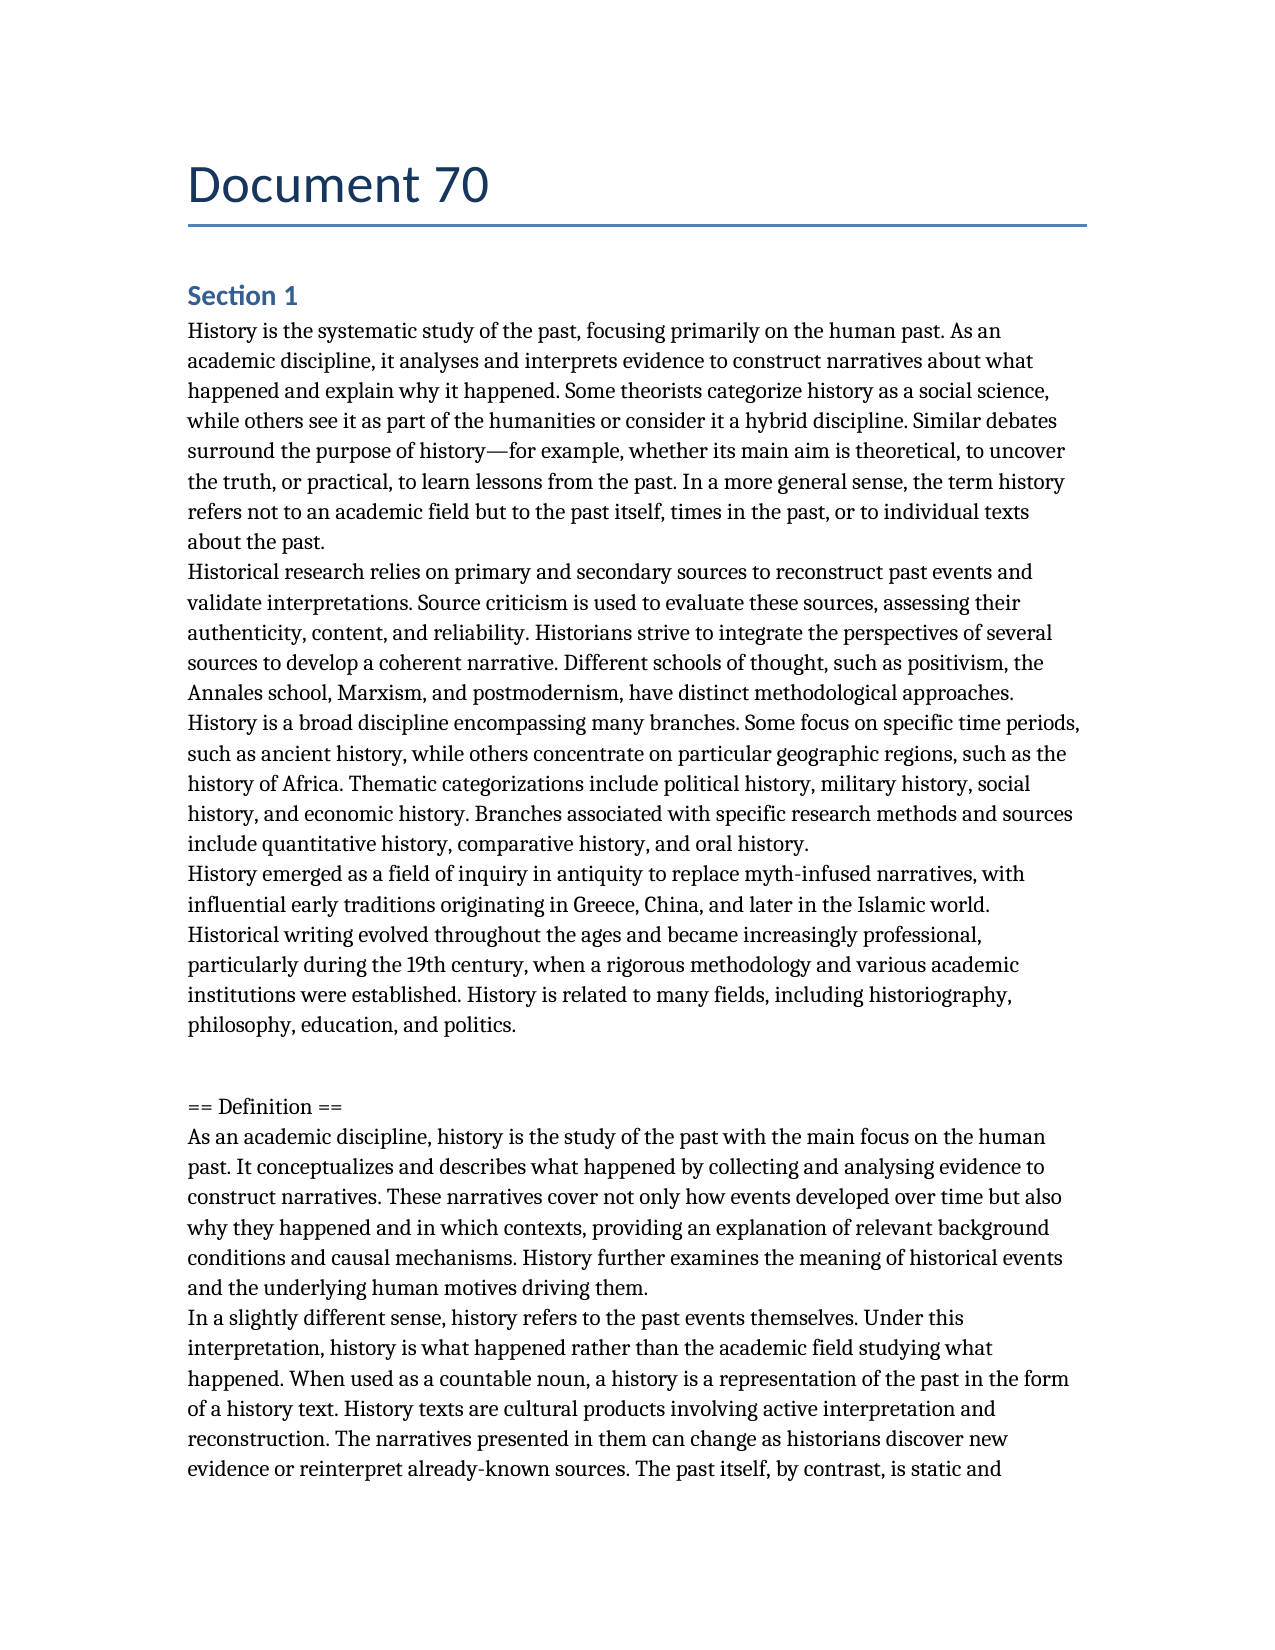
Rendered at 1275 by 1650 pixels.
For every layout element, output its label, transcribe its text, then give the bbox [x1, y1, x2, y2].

title Document 70 [187, 150, 1087, 227]
text == Definition == As an academic discipline, history is the study of the past with the main focus on the human past. It conceptualizes and describes what happened by collecting and analysing evidence to construct narratives. These narratives cover not only how events developed over time but also why they happened and in which contexts, providing an explanation of relevant background conditions and causal mechanisms. History further examines the meaning of historical events and the underlying human motives driving them. In a slightly different sense, history refers to the past events themselves. Under this interpretation, history is what happened rather than the academic field studying what happened. When used as a countable noun, a history is a representation of the past in the form of a history text. History texts are cultural products involving active interpretation and reconstruction. The narratives presented in them can change as historians discover new evidence or reinterpret already-known sources. The past itself, by contrast, is static and [187, 1063, 1087, 1482]
text History is the systematic study of the past, focusing primarily on the human past. As an academic discipline, it analyses and interprets evidence to construct narratives about what happened and explain why it happened. Some theorists categorize history as a social science, while others see it as part of the humanities or consider it a hybrid discipline. Similar debates surround the purpose of history—for example, whether its main aim is theoretical, to uncover the truth, or practical, to learn lessons from the past. In a more general sense, the term history refers not to an academic field but to the past itself, times in the past, or to individual texts about the past. Historical research relies on primary and secondary sources to reconstruct past events and validate interpretations. Source criticism is used to evaluate these sources, assessing their authenticity, content, and reliability. Historians strive to integrate the perspectives of several sources to develop a coherent narrative. Different schools of thought, such as positivism, the Annales school, Marxism, and postmodernism, have distinct methodological approaches. History is a broad discipline encompassing many branches. Some focus on specific time periods, such as ancient history, while others concentrate on particular geographic regions, such as the history of Africa. Thematic categorizations include political history, military history, social history, and economic history. Branches associated with specific research methods and sources include quantitative history, comparative history, and oral history. History emerged as a field of inquiry in antiquity to replace myth-infused narratives, with influential early traditions originating in Greece, China, and later in the Islamic world. Historical writing evolved throughout the ages and became increasingly professional, particularly during the 19th century, when a rigorous methodology and various academic institutions were established. History is related to many fields, including historiography, philosophy, education, and politics. [187, 317, 1087, 1039]
subtitle Section 1 [187, 277, 1087, 312]
